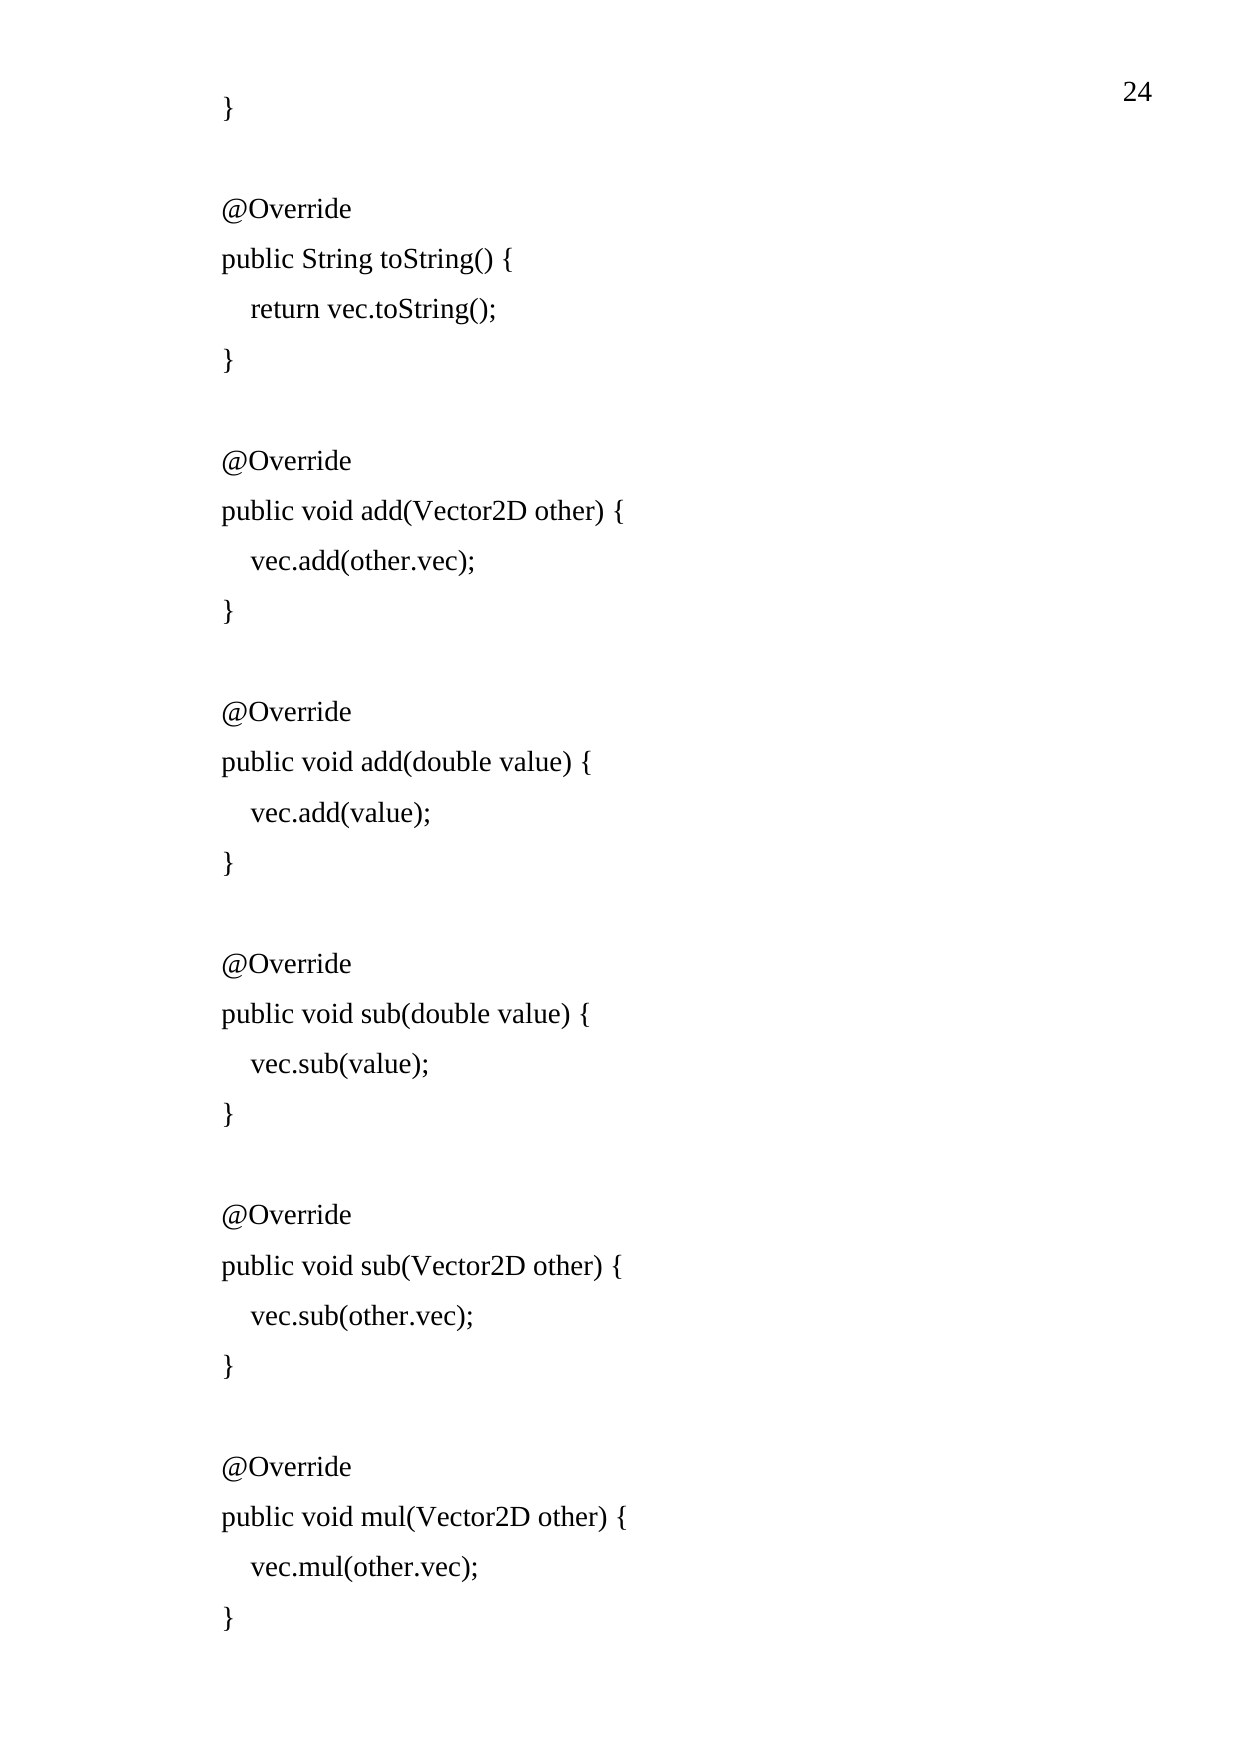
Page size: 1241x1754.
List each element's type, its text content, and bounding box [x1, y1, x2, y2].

text public void mul(Vector2D other) { [118, 1499, 1122, 1533]
text @Override [118, 694, 1122, 728]
text public void sub(Vector2D other) { [118, 1248, 1122, 1281]
text vec.mul(other.vec); [118, 1549, 1122, 1583]
text public void sub(double value) { [118, 996, 1122, 1029]
text } [118, 1600, 1122, 1633]
text } [118, 342, 1122, 376]
text vec.add(value); [118, 795, 1122, 828]
text public String toString() { [118, 241, 1122, 275]
text vec.sub(other.vec); [118, 1298, 1122, 1331]
text vec.add(other.vec); [118, 543, 1122, 577]
text public void add(Vector2D other) { [118, 493, 1122, 526]
text } [118, 845, 1122, 879]
text } [118, 90, 1122, 124]
text @Override [118, 443, 1122, 476]
text @Override [118, 1197, 1122, 1231]
text } [118, 1097, 1122, 1130]
text @Override [118, 1449, 1122, 1482]
text return vec.toString(); [118, 292, 1122, 325]
text public void add(double value) { [118, 744, 1122, 778]
text } [118, 1348, 1122, 1382]
text vec.sub(value); [118, 1046, 1122, 1080]
text @Override [118, 946, 1122, 979]
text @Override [118, 191, 1122, 224]
text } [118, 593, 1122, 627]
